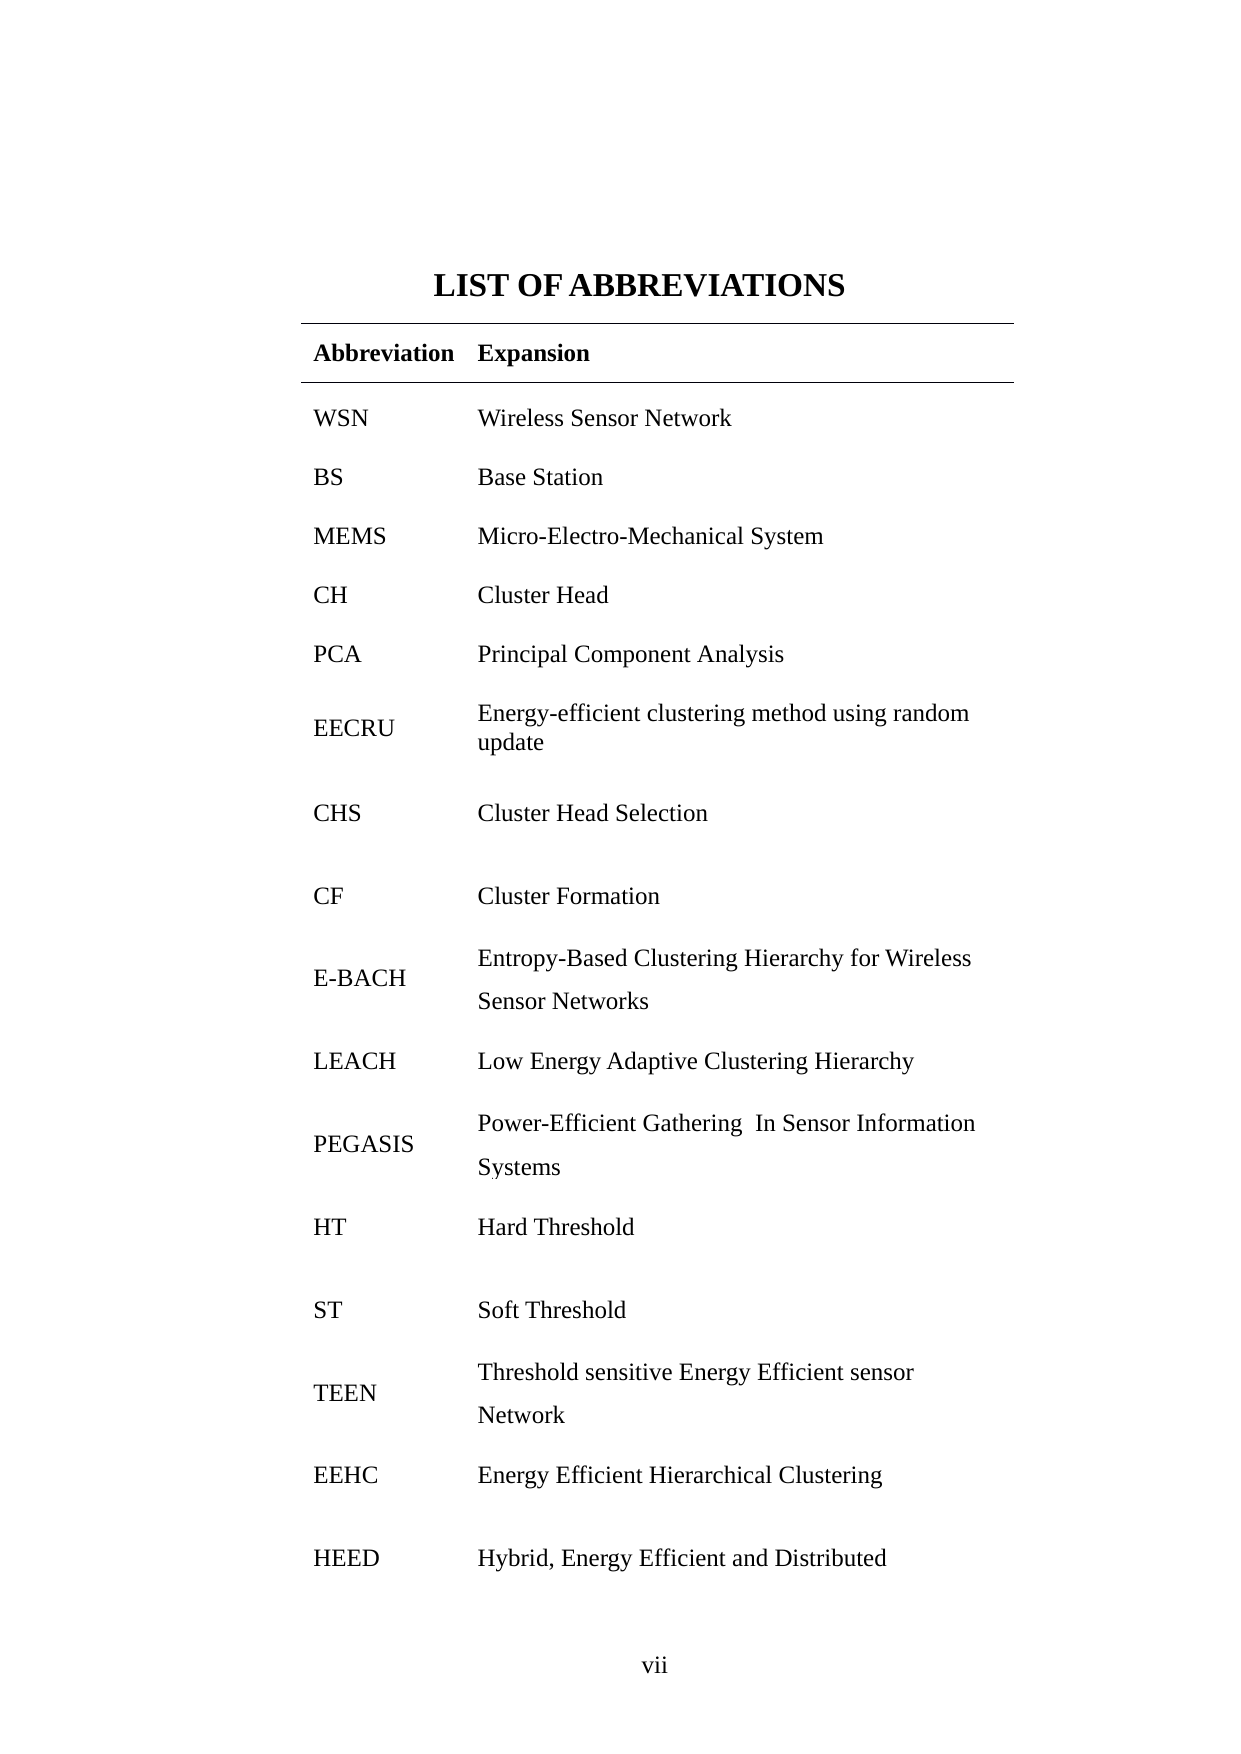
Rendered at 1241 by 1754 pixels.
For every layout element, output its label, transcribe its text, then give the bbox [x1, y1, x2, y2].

table_cell Energy-efficient clustering method using random update [466, 677, 1014, 765]
table_cell Base Station [466, 441, 1014, 500]
table_cell Principal Component Analysis [466, 618, 1014, 677]
table_cell LEACH [301, 1013, 466, 1096]
table_cell CH [301, 559, 466, 618]
table_cell Power-Efficient Gathering In Sensor Information Systems [466, 1096, 1014, 1179]
table_cell Threshold sensitive Energy Efficient sensor Network [466, 1344, 1014, 1427]
table_cell PCA [301, 618, 466, 677]
table_header Abbreviation [301, 324, 466, 382]
table_cell Low Energy Adaptive Clustering Hierarchy [466, 1013, 1014, 1096]
table_cell Hard Threshold [466, 1179, 1014, 1262]
table_cell HT [301, 1179, 466, 1262]
table_cell ST [301, 1262, 466, 1344]
text LIST OF ABBREVIATIONS [225, 265, 1090, 303]
table_cell Hybrid, Energy Efficient and Distributed [466, 1510, 1014, 1593]
table_cell WSN [301, 383, 466, 441]
table_cell Cluster Formation [466, 848, 1014, 930]
table_cell E-BACH [301, 930, 466, 1013]
table_cell TEEN [301, 1344, 466, 1427]
table_cell Soft Threshold [466, 1262, 1014, 1344]
table_cell Energy Efficient Hierarchical Clustering [466, 1427, 1014, 1510]
table_cell EECRU [301, 677, 466, 765]
table_cell MEMS [301, 500, 466, 559]
table_cell Entropy-Based Clustering Hierarchy for Wireless Sensor Networks [466, 930, 1014, 1013]
table_cell CF [301, 848, 466, 930]
table_cell HEED [301, 1510, 466, 1593]
table_header Expansion [466, 324, 1014, 382]
table_cell Cluster Head [466, 559, 1014, 618]
table_cell EEHC [301, 1427, 466, 1510]
table_cell BS [301, 441, 466, 500]
table_cell CHS [301, 765, 466, 847]
table_cell PEGASIS [301, 1096, 466, 1179]
table_cell Cluster Head Selection [466, 765, 1014, 847]
table_cell Micro-Electro-Mechanical System [466, 500, 1014, 559]
table_cell Wireless Sensor Network [466, 383, 1014, 441]
